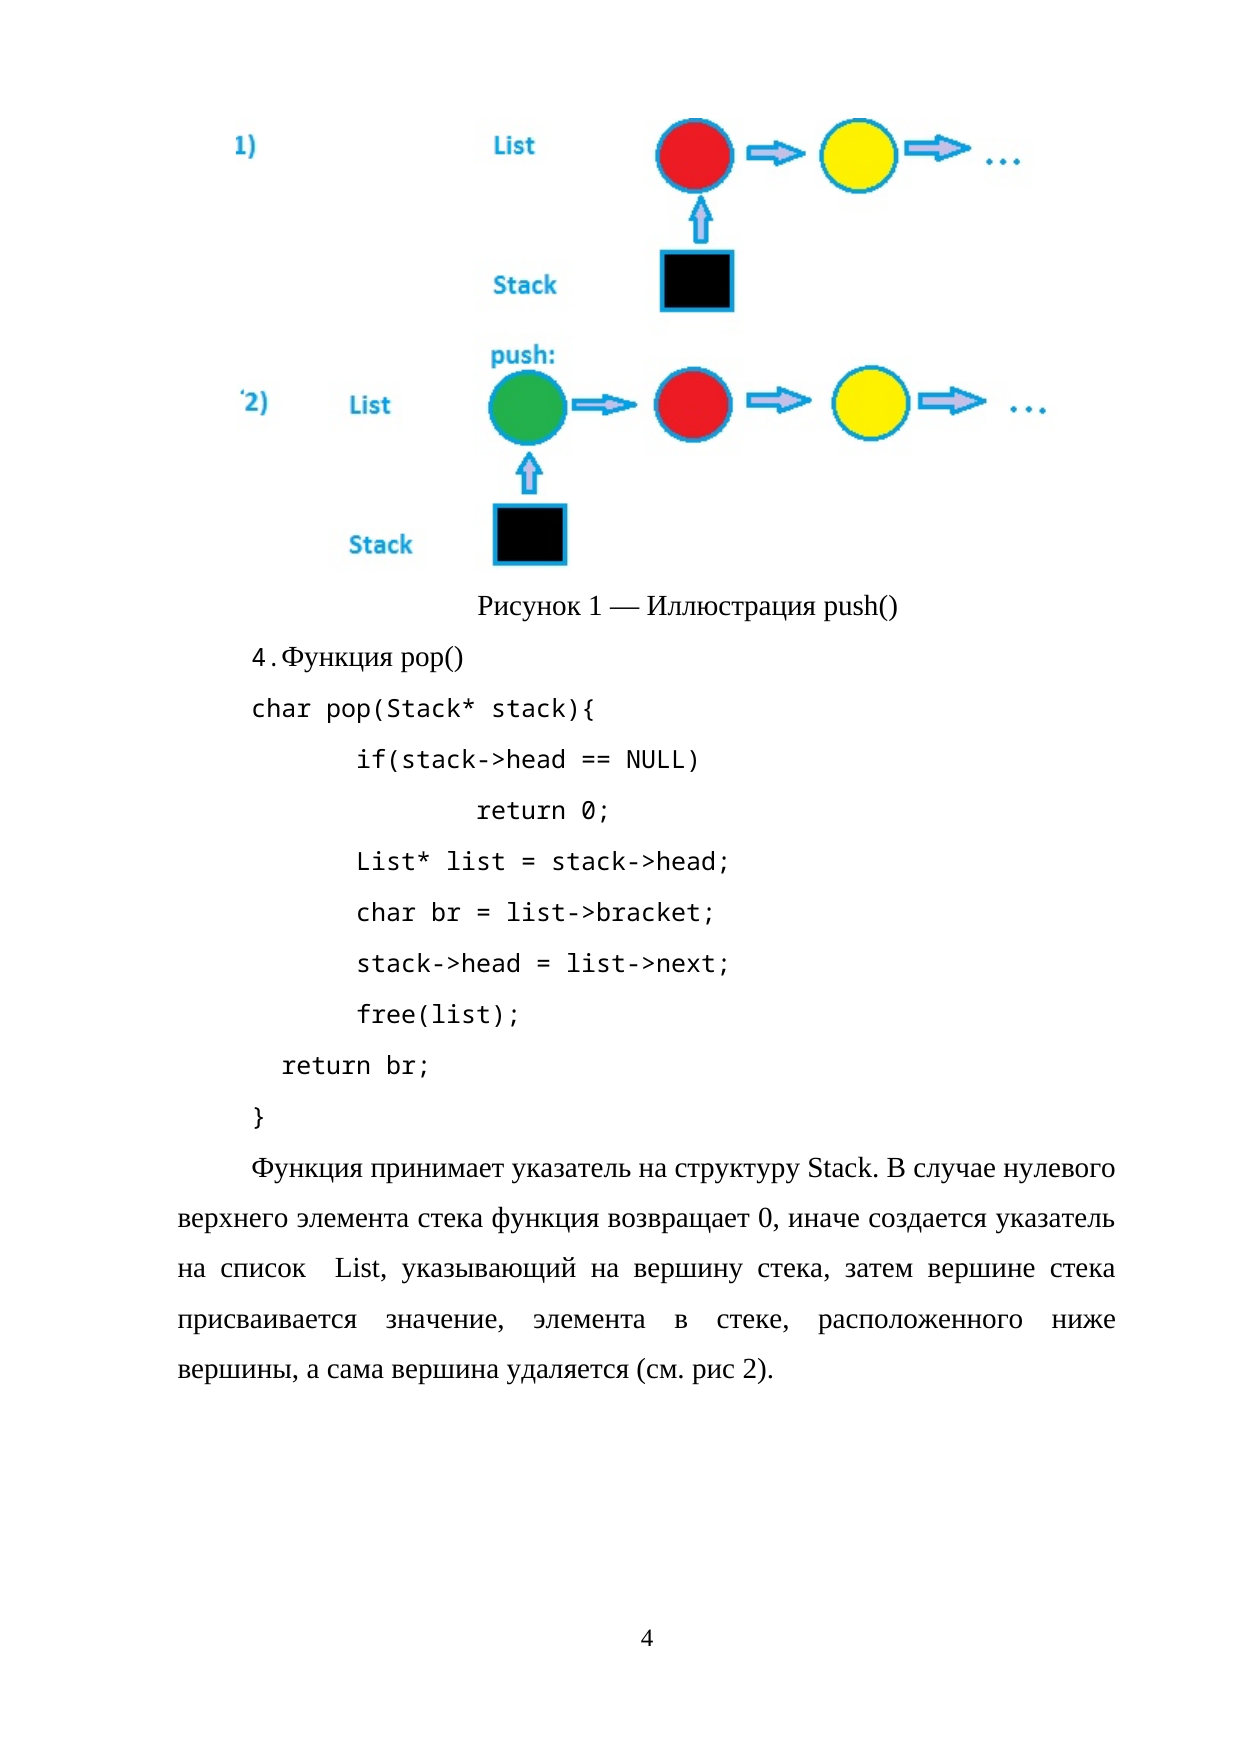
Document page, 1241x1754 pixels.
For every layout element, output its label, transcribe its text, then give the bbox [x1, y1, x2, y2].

picture [235, 118, 1058, 572]
text if(stack->head == NULL) [177, 742, 1116, 776]
text char br = list->bracket; [177, 895, 1116, 929]
text Функция принимает указатель на структуру Stack. В случае нулевого верхнего элемента стека функция возвращает 0, иначе создается указатель на список List, указывающий на вершину стека, затем вершине стека присваивается значение, элемента в стеке, расположенного ниже вершины, а сама вершина удаляется (см. рис 2). [177, 1150, 1116, 1385]
text Рисунок 1 — Иллюстрация push() [177, 118, 1116, 622]
text return 0; [177, 793, 1116, 827]
text char pop(Stack* stack){ [177, 691, 1116, 724]
text stack->head = list->next; [177, 946, 1116, 980]
text List* list = stack->head; [177, 844, 1116, 878]
text return br; [177, 1048, 1116, 1082]
text 4.Функция pop() [177, 639, 1116, 673]
text free(list); [177, 997, 1116, 1031]
text } [177, 1099, 1116, 1133]
